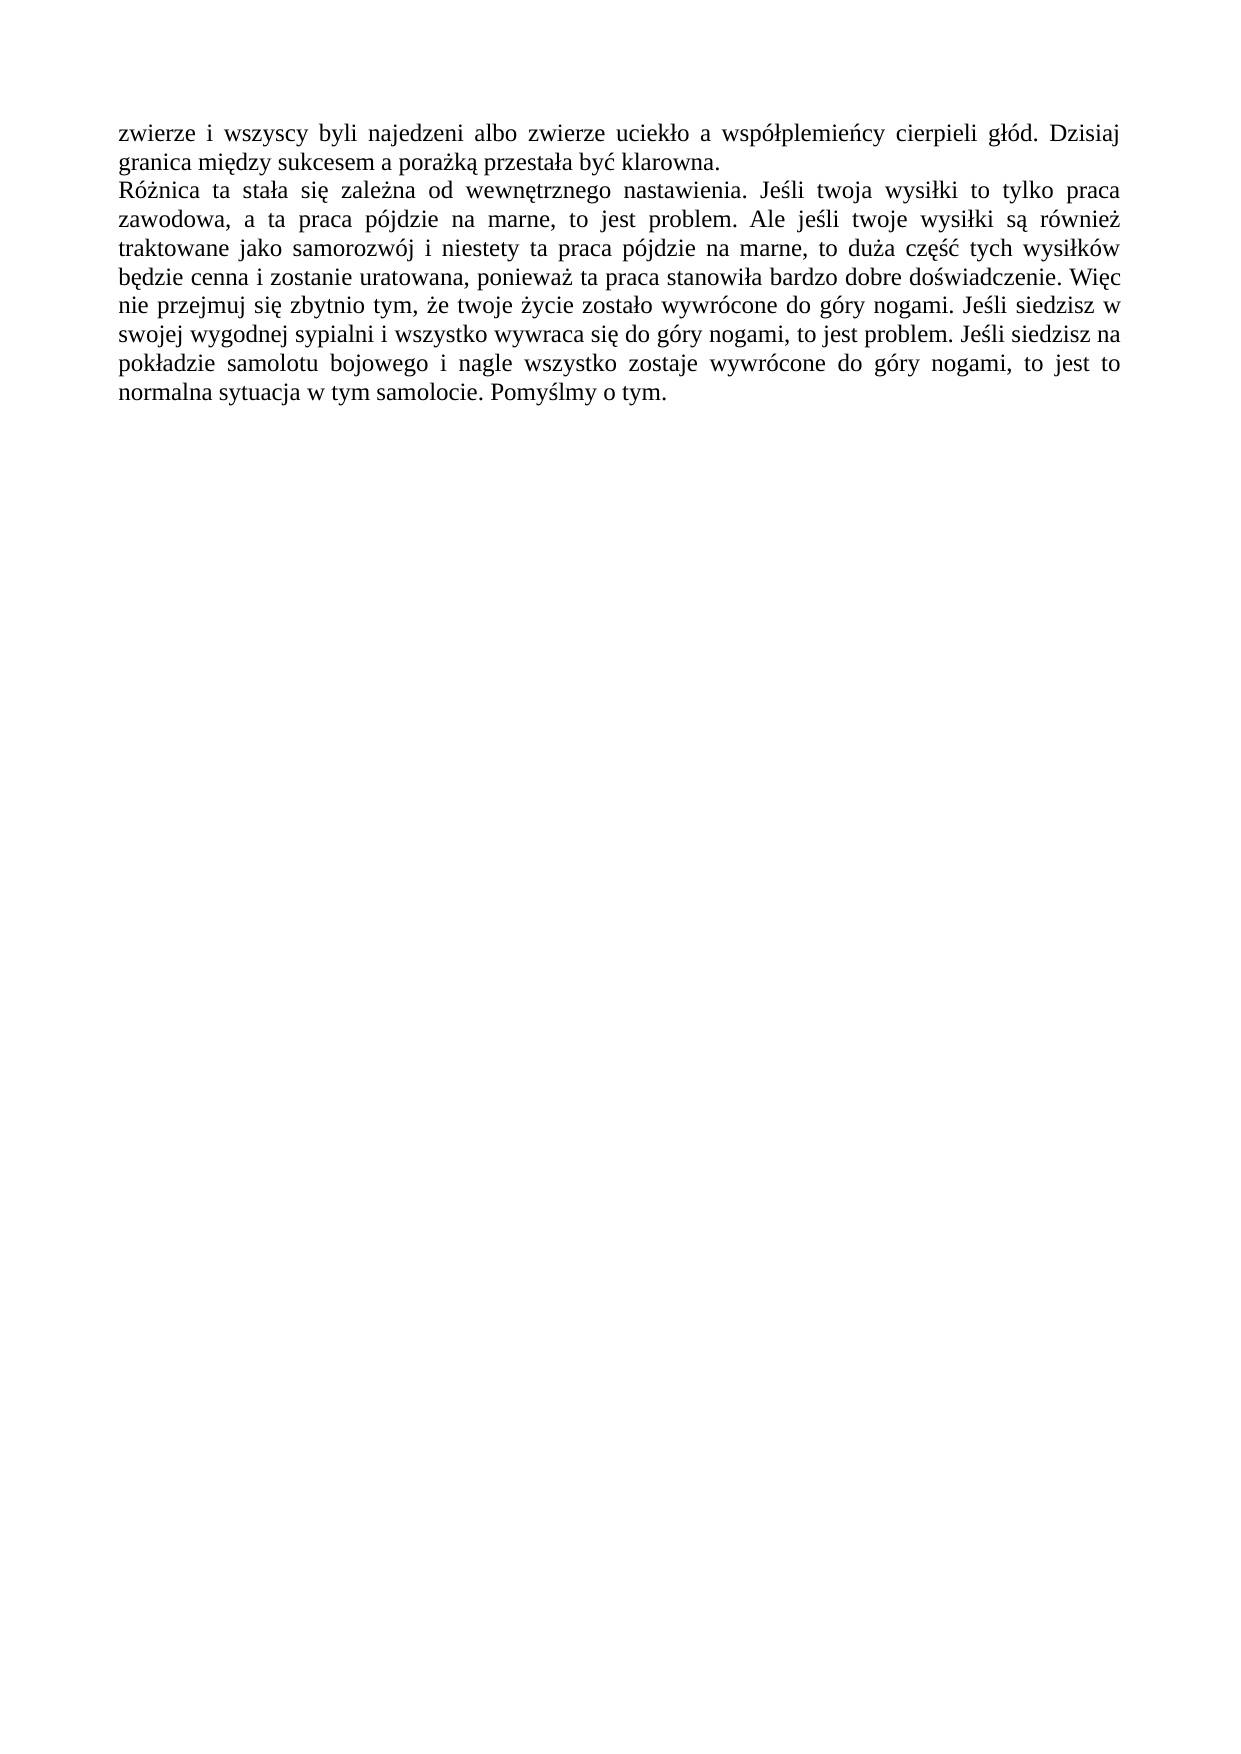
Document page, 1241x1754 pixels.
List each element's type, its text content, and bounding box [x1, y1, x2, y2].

text Różnica ta stała się zależna od wewnętrznego nastawienia. Jeśli twoja wysiłki to tylko praca zawodowa, a ta praca pójdzie na marne, to jest problem. Ale jeśli twoje wysiłki są również traktowane jako samorozwój i niestety ta praca pójdzie na marne, to duża część tych wysiłków będzie cenna i zostanie uratowana, ponieważ ta praca stanowiła bardzo dobre doświadczenie. Więc nie przejmuj się zbytnio tym, że twoje życie zostało wywrócone do góry nogami. Jeśli siedzisz w swojej wygodnej sypialni i wszystko wywraca się do góry nogami, to jest problem. Jeśli siedzisz na pokładzie samolotu bojowego i nagle wszystko zostaje wywrócone do góry nogami, to jest to normalna sytuacja w tym samolocie. Pomyślmy o tym. [118, 176, 1122, 406]
text zwierze i wszyscy byli najedzeni albo zwierze uciekło a współplemieńcy cierpieli głód. Dzisiaj granica między sukcesem a porażką przestała być klarowna. [118, 118, 1122, 176]
